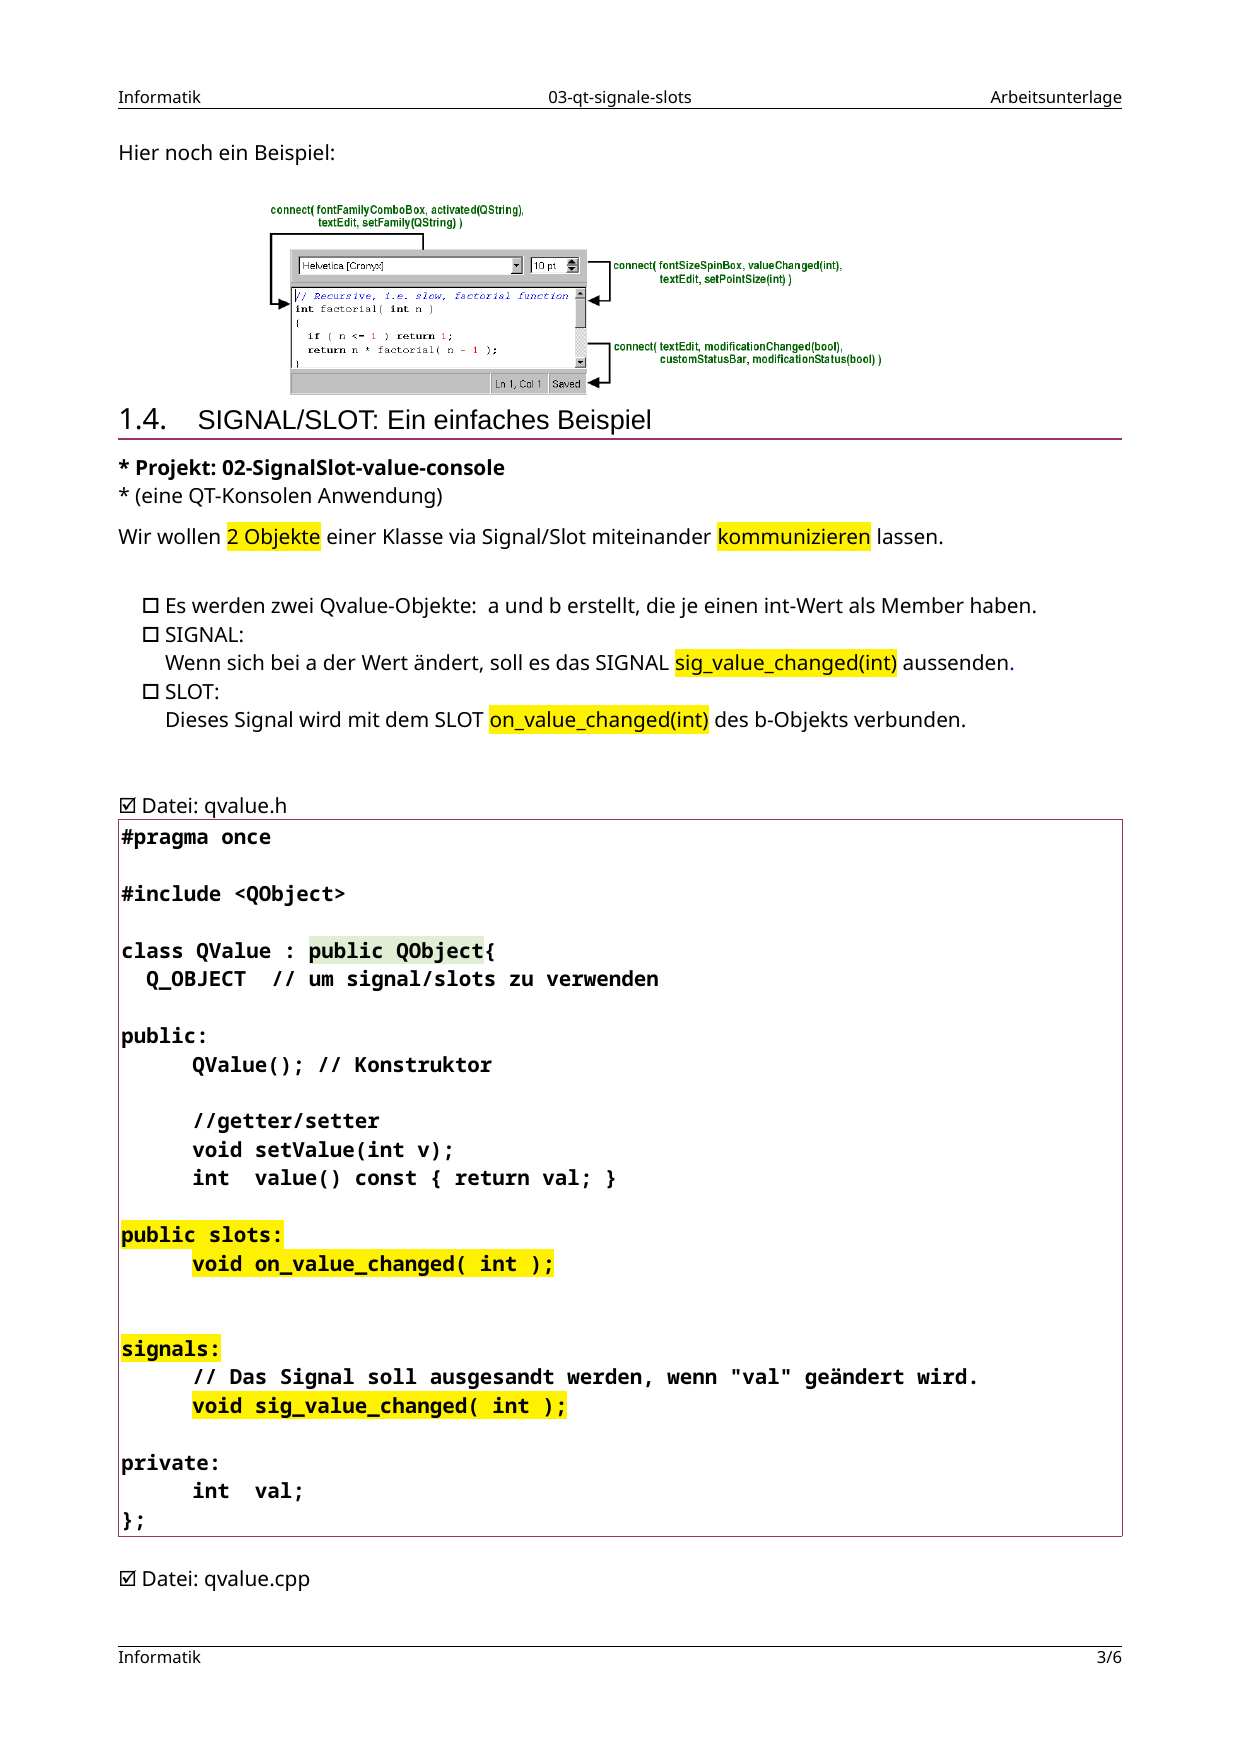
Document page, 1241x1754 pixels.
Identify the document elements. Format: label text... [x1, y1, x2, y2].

text Q_OBJECT // um signal/slots zu verwenden [119, 961, 1122, 990]
text Hier noch ein Beispiel: [118, 138, 1122, 166]
list SLOT: Dieses Signal wird mit dem SLOT on_value_changed(int) des b-Objekts verbunden. [141, 677, 1122, 762]
text void setValue(int v); [119, 1132, 1122, 1160]
text QValue(); // Konstruktor [119, 1047, 1122, 1075]
text #pragma once [119, 820, 1122, 848]
text int val; [119, 1473, 1122, 1502]
text class QValue : public QObject{ [119, 933, 1122, 961]
subtitle SIGNAL/SLOT: Ein einfaches Beispiel [118, 220, 1122, 438]
list Datei: qvalue.cpp [118, 1564, 1122, 1593]
text // Das Signal soll ausgesandt werden, wenn "val" geändert wird. [119, 1359, 1122, 1388]
text void sig_value_changed( int ); [119, 1388, 1122, 1416]
text //getter/setter [119, 1103, 1122, 1132]
text int value() const { return val; } [119, 1160, 1122, 1189]
text void on_value_changed( int ); [119, 1246, 1122, 1274]
text #include <QObject> [119, 876, 1122, 904]
text }; [119, 1502, 1122, 1536]
list Es werden zwei Qvalue-Objekte: a und b erstellt, die je einen int-Wert als Member haben. [141, 592, 1122, 620]
list Datei: qvalue.h [118, 791, 1122, 819]
text public: [119, 1018, 1122, 1047]
text * Projekt: 02-SignalSlot-value-console * (eine QT-Konsolen Anwendung) [118, 453, 1122, 510]
picture [260, 203, 882, 399]
text Wir wollen 2 Objekte einer Klasse via Signal/Slot miteinander kommunizieren lassen. [118, 522, 1122, 551]
text signals: [119, 1331, 1122, 1359]
text public slots: [119, 1217, 1122, 1246]
list SIGNAL: Wenn sich bei a der Wert ändert, soll es das SIGNAL sig_value_changed(int) aussenden. [141, 620, 1122, 677]
text private: [119, 1445, 1122, 1473]
